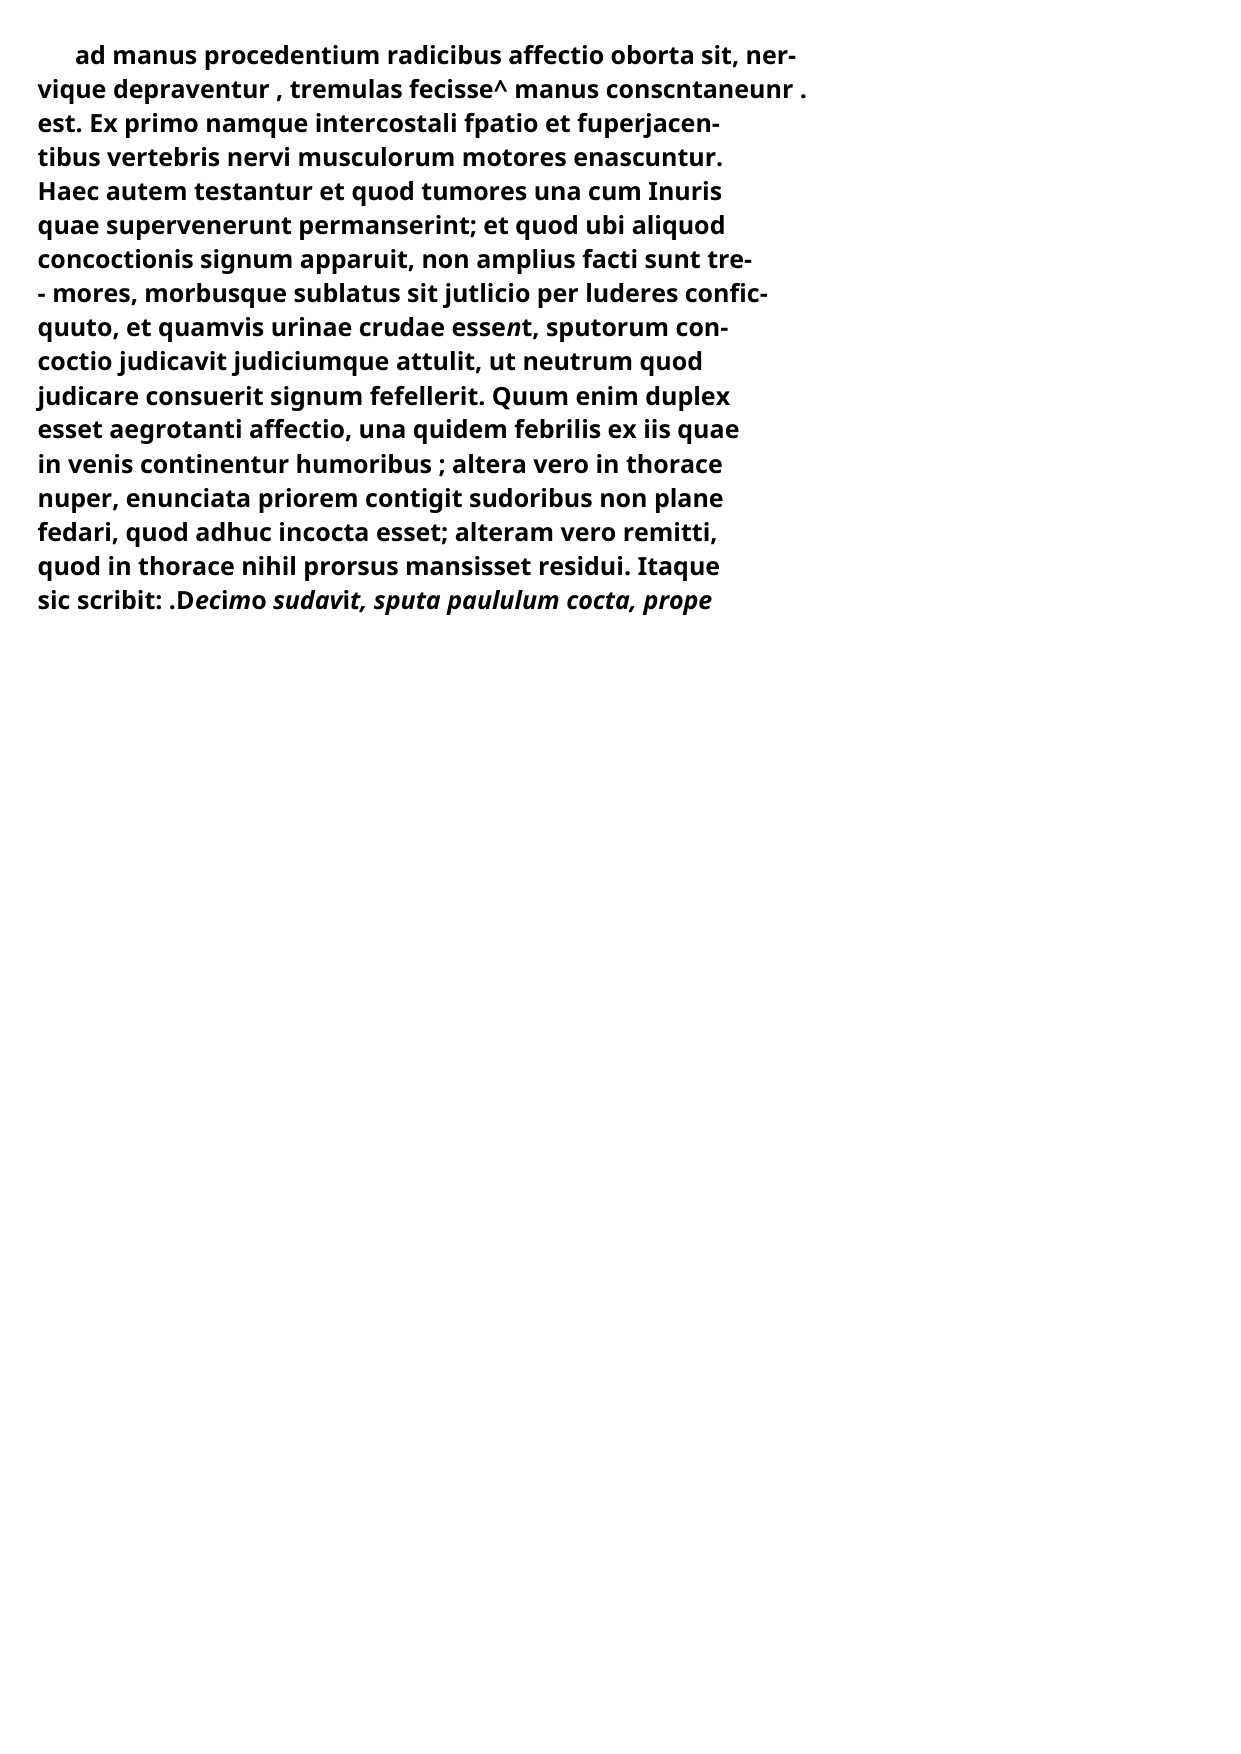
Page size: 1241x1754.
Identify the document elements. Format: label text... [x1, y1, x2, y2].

text ad manus procedentium radicibus affectio oborta sit, ner- vique depraventur , tremulas fecisse^ manus conscntaneunr . est. Ex primo namque intercostali fpatio et fuperjacen- tibus vertebris nervi musculorum motores enascuntur. Haec autem testantur et quod tumores una cum Inuris quae supervenerunt permanserint; et quod ubi aliquod concoctionis signum apparuit, non amplius facti sunt tre- - mores, morbusque sublatus sit jutlicio per luderes confic- quuto, et quamvis urinae crudae essent, sputorum con- coctio judicavit judiciumque attulit, ut neutrum quod judicare consuerit signum fefellerit. Quum enim duplex esset aegrotanti affectio, una quidem febrilis ex iis quae in venis continentur humoribus ; altera vero in thorace nuper, enunciata priorem contigit sudoribus non plane fedari, quod adhuc incocta esset; alteram vero remitti, quod in thorace nihil prorsus mansisset residui. Itaque sic scribit: .Decimo sudavit, sputa paululum cocta, prope [37, 37, 1203, 617]
